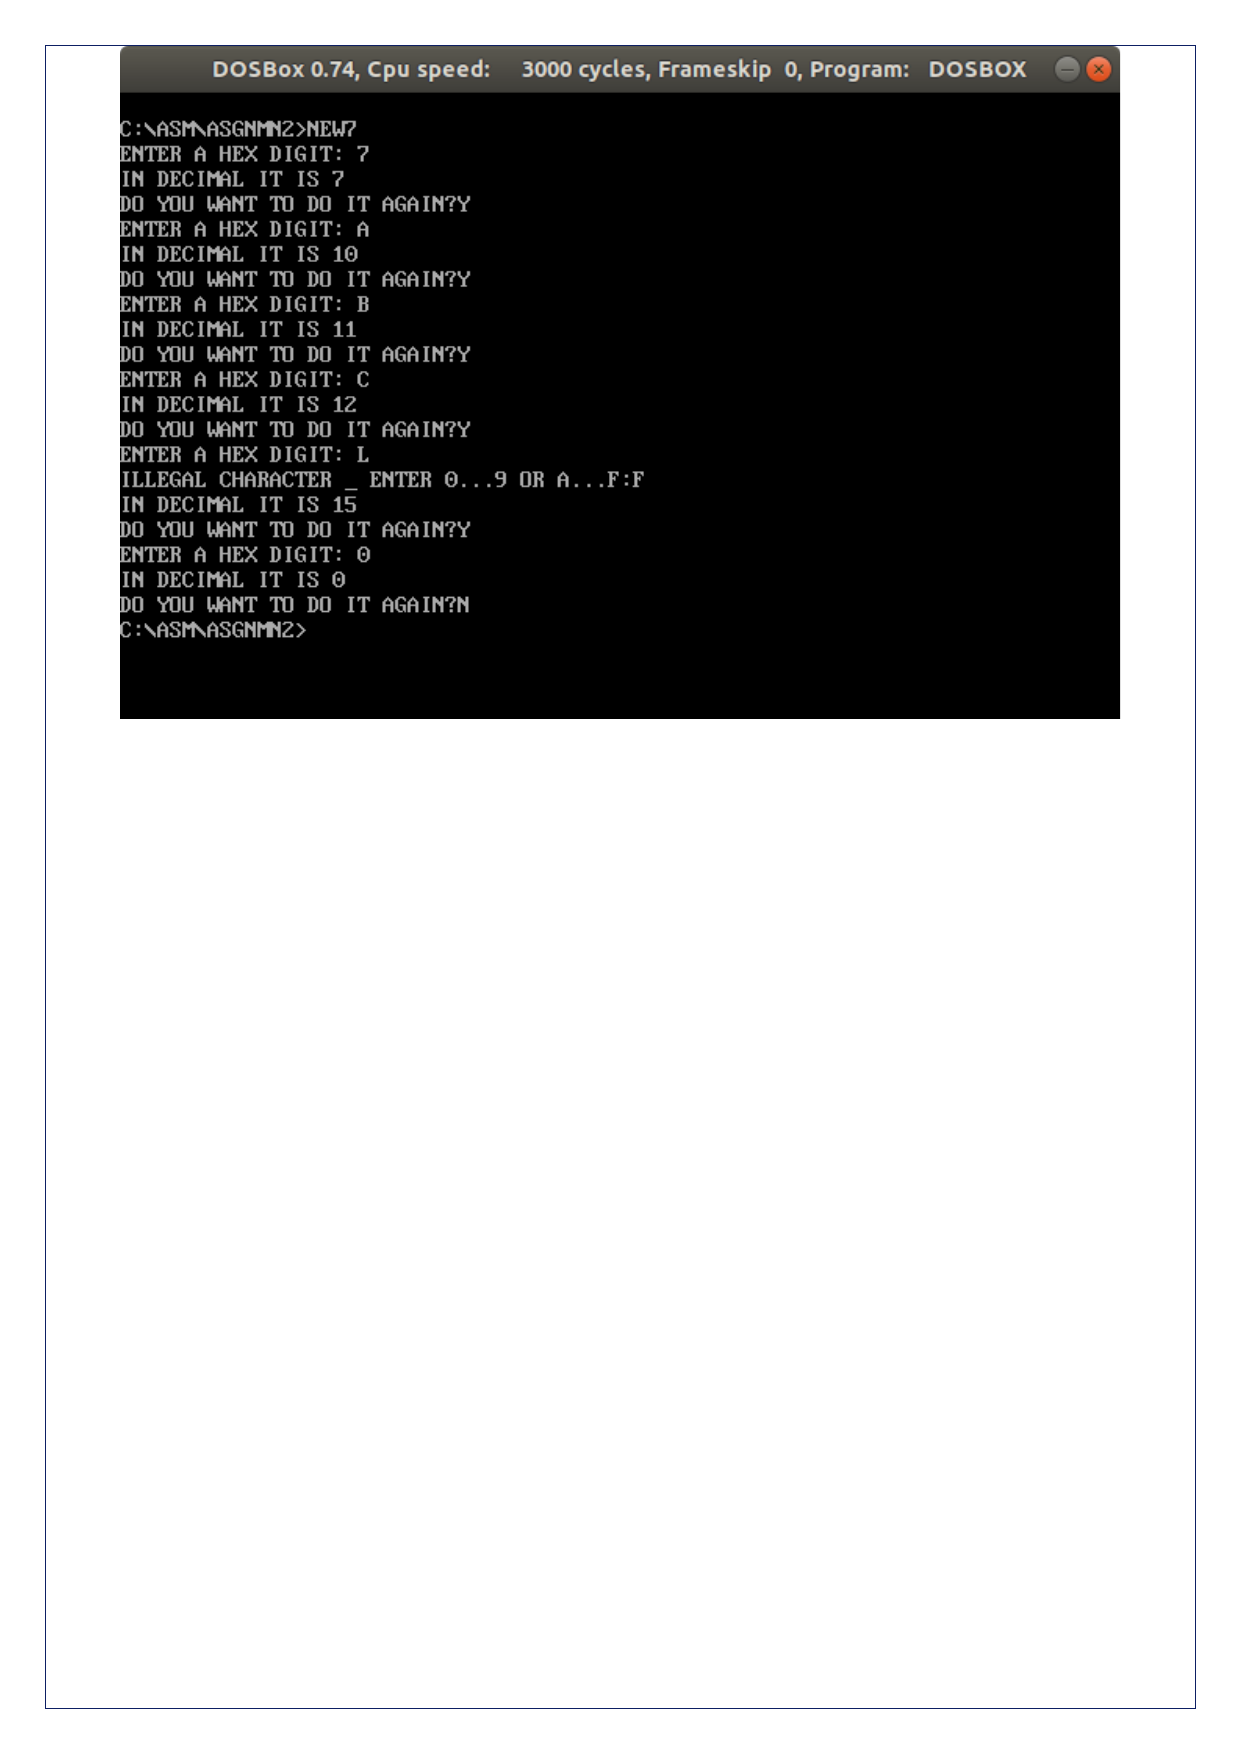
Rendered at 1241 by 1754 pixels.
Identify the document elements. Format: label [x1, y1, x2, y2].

picture [120, 46, 1121, 719]
